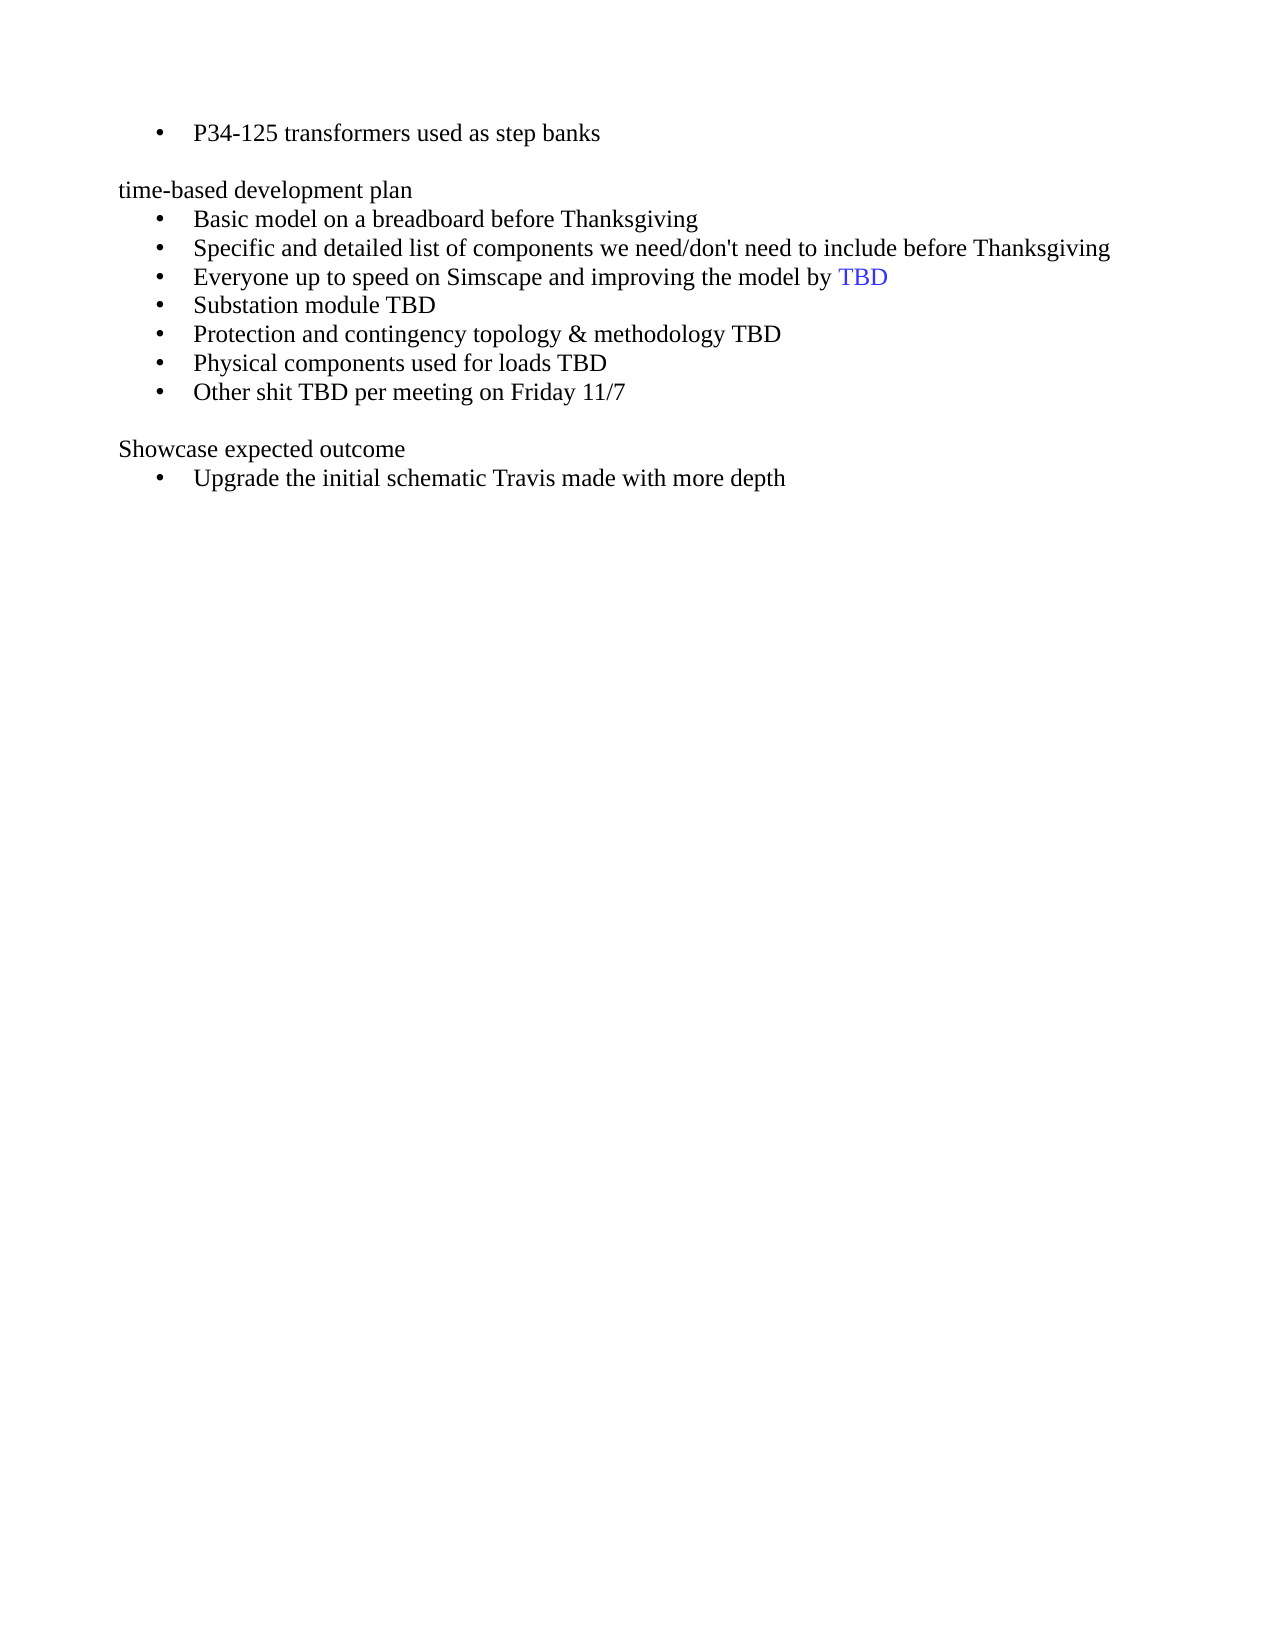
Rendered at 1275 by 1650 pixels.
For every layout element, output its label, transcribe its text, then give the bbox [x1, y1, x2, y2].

list Everyone up to speed on Simscape and improving the model by TBD [156, 262, 1157, 291]
list Substation module TBD [156, 291, 1157, 319]
list Upgrade the initial schematic Travis made with more depth [156, 463, 1157, 492]
list Protection and contingency topology & methodology TBD [156, 319, 1157, 348]
list Physical components used for loads TBD [156, 348, 1157, 377]
text time-based development plan [118, 176, 1157, 204]
list P34-125 transformers used as step banks [156, 118, 1157, 147]
list Other shit TBD per meeting on Friday 11/7 [156, 377, 1157, 406]
text Showcase expected outcome [118, 434, 1157, 463]
list Specific and detailed list of components we need/don't need to include before Thanksgiving [156, 233, 1157, 262]
list Basic model on a breadboard before Thanksgiving [156, 204, 1157, 233]
